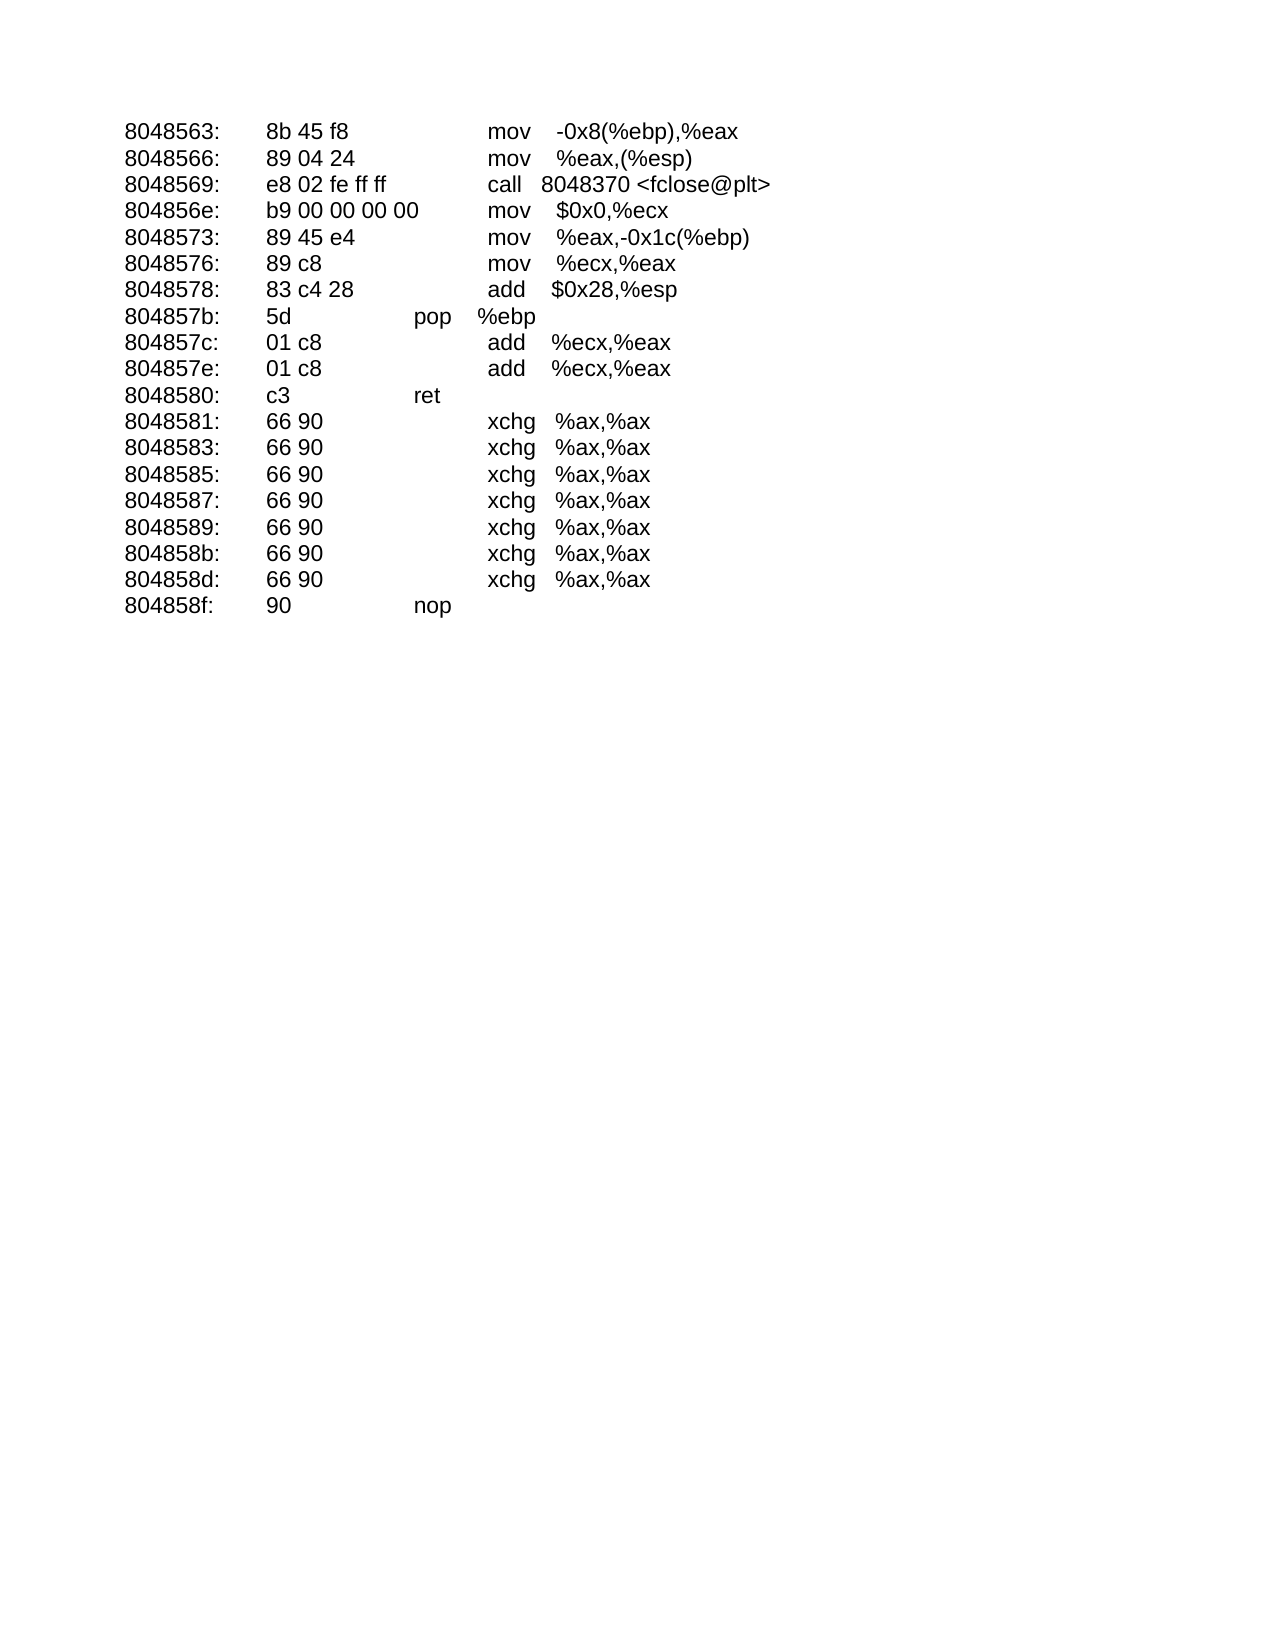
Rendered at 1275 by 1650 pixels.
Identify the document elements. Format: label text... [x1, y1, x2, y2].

text 8048563: 8b 45 f8 mov -0x8(%ebp),%eax [118, 118, 1157, 144]
text 8048589: 66 90 xchg %ax,%ax [118, 513, 1157, 540]
text 8048566: 89 04 24 mov %eax,(%esp) [118, 144, 1157, 171]
text 8048587: 66 90 xchg %ax,%ax [118, 487, 1157, 513]
text 8048583: 66 90 xchg %ax,%ax [118, 434, 1157, 461]
text 804857c: 01 c8 add %ecx,%eax [118, 329, 1157, 355]
text 8048585: 66 90 xchg %ax,%ax [118, 461, 1157, 487]
text 804858f: 90 nop [118, 592, 1157, 619]
text 804858d: 66 90 xchg %ax,%ax [118, 566, 1157, 592]
text 8048569: e8 02 fe ff ff call 8048370 <fclose@plt> [118, 171, 1157, 197]
text 8048578: 83 c4 28 add $0x28,%esp [118, 276, 1157, 303]
text 804857b: 5d pop %ebp [118, 303, 1157, 329]
text 804857e: 01 c8 add %ecx,%eax [118, 355, 1157, 382]
text 804858b: 66 90 xchg %ax,%ax [118, 540, 1157, 566]
text 8048580: c3 ret [118, 382, 1157, 408]
text 804856e: b9 00 00 00 00 mov $0x0,%ecx [118, 197, 1157, 223]
text 8048576: 89 c8 mov %ecx,%eax [118, 250, 1157, 276]
text 8048573: 89 45 e4 mov %eax,-0x1c(%ebp) [118, 223, 1157, 250]
text 8048581: 66 90 xchg %ax,%ax [118, 408, 1157, 434]
